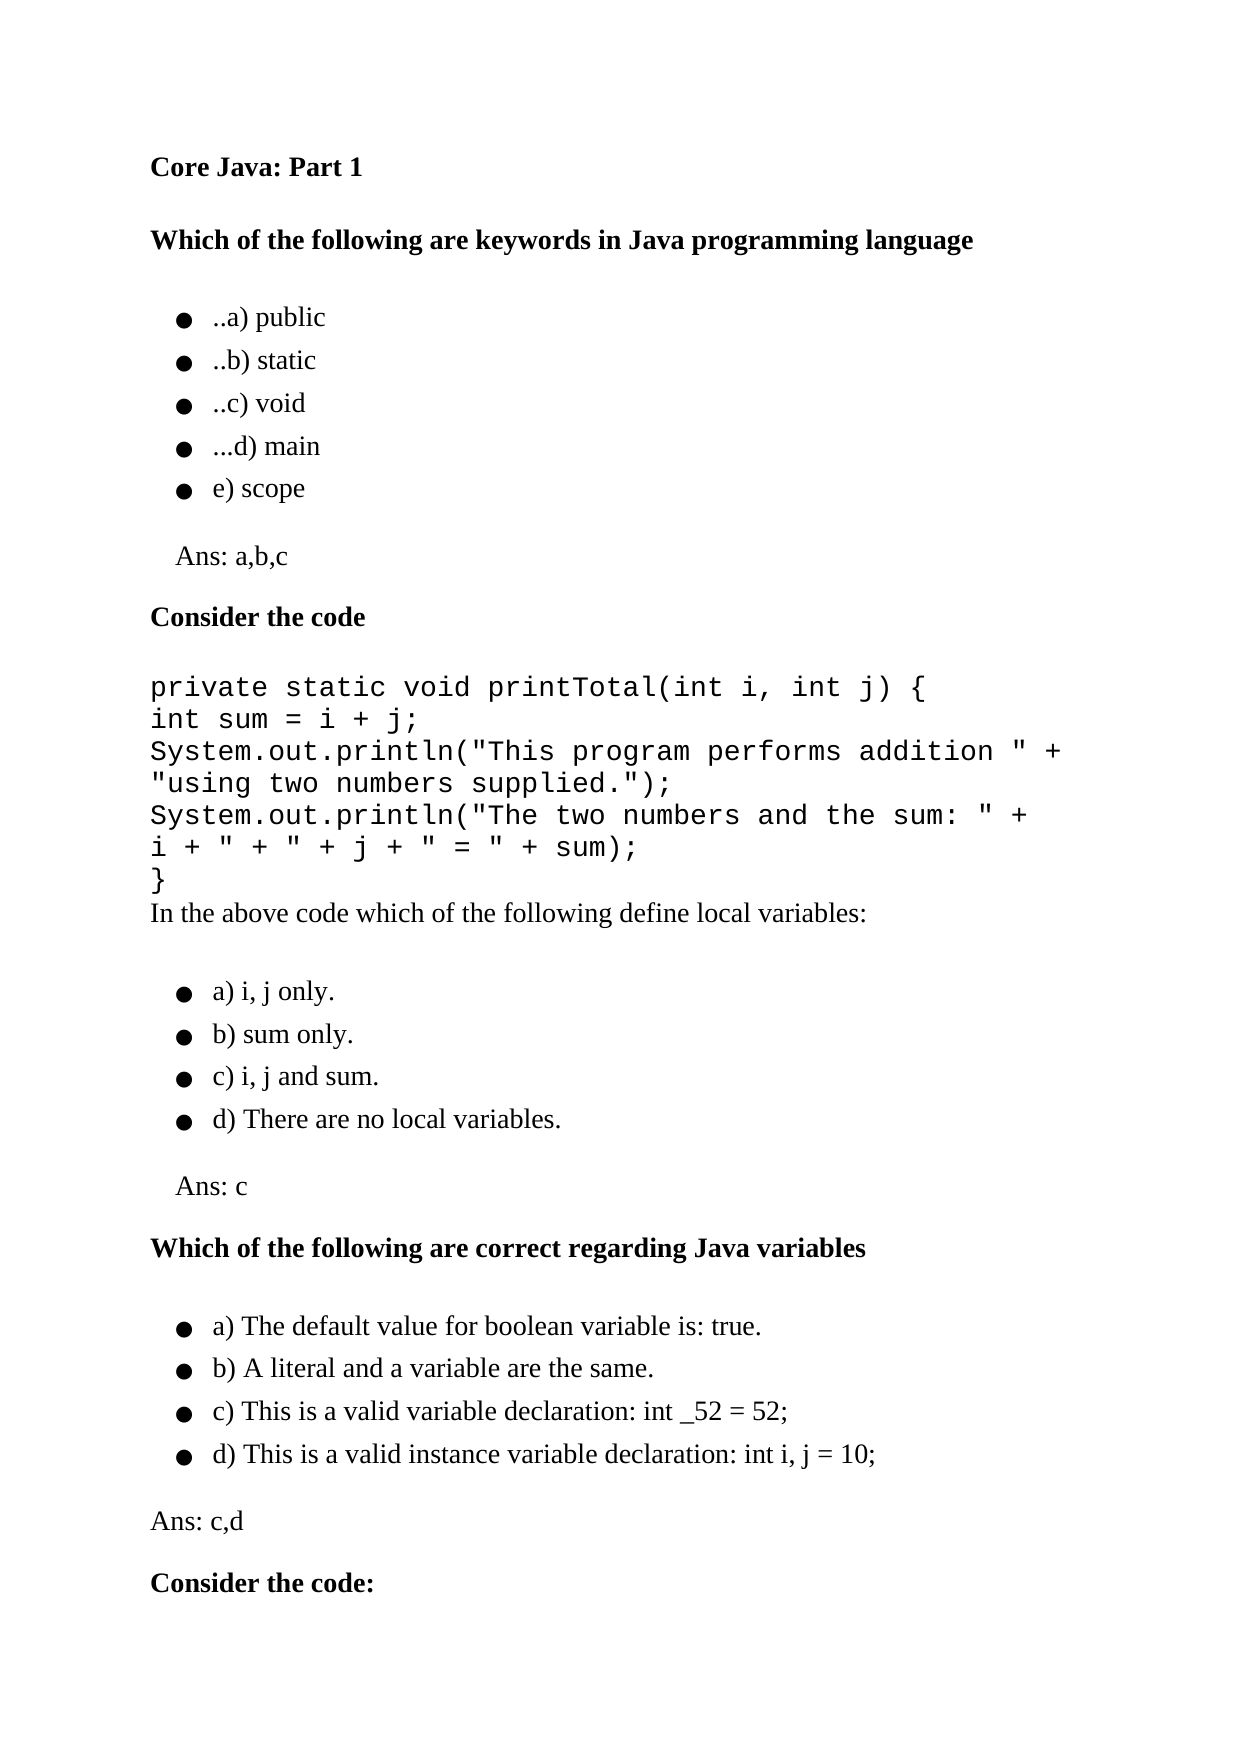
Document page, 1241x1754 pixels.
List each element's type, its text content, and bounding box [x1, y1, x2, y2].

list ...d) main [175, 424, 1090, 467]
text Core Java: Part 1 [150, 150, 1090, 182]
list Ans: c [175, 1169, 1090, 1202]
text i + " + " + j + " = " + sum); [150, 833, 1090, 864]
text Which of the following are keywords in Java programming language [150, 223, 1090, 255]
text Which of the following are correct regarding Java variables [150, 1231, 1090, 1263]
text System.out.println("This program performs addition " + [150, 737, 1090, 769]
list a) The default value for boolean variable is: true. [175, 1304, 1090, 1347]
text private static void printTotal(int i, int j) { [150, 673, 1090, 705]
text Consider the code: [150, 1566, 1090, 1598]
list ..b) static [175, 339, 1090, 381]
list ..a) public [175, 296, 1090, 339]
text "using two numbers supplied."); [150, 769, 1090, 801]
list d) There are no local variables. [175, 1098, 1090, 1140]
text int sum = i + j; [150, 705, 1090, 737]
text Consider the code [150, 600, 1090, 633]
list c) This is a valid variable declaration: int _52 = 52; [175, 1389, 1090, 1432]
list ..c) void [175, 381, 1090, 424]
list Ans: a,b,c [175, 539, 1090, 571]
text Ans: c,d [150, 1504, 1090, 1536]
list d) This is a valid instance variable declaration: int i, j = 10; [175, 1432, 1090, 1475]
list c) i, j and sum. [175, 1055, 1090, 1098]
list e) scope [175, 467, 1090, 509]
list a) i, j only. [175, 969, 1090, 1012]
text } [150, 864, 1090, 896]
text System.out.println("The two numbers and the sum: " + [150, 801, 1090, 833]
list b) sum only. [175, 1012, 1090, 1055]
text In the above code which of the following define local variables: [150, 896, 1090, 929]
list b) A literal and a variable are the same. [175, 1347, 1090, 1389]
